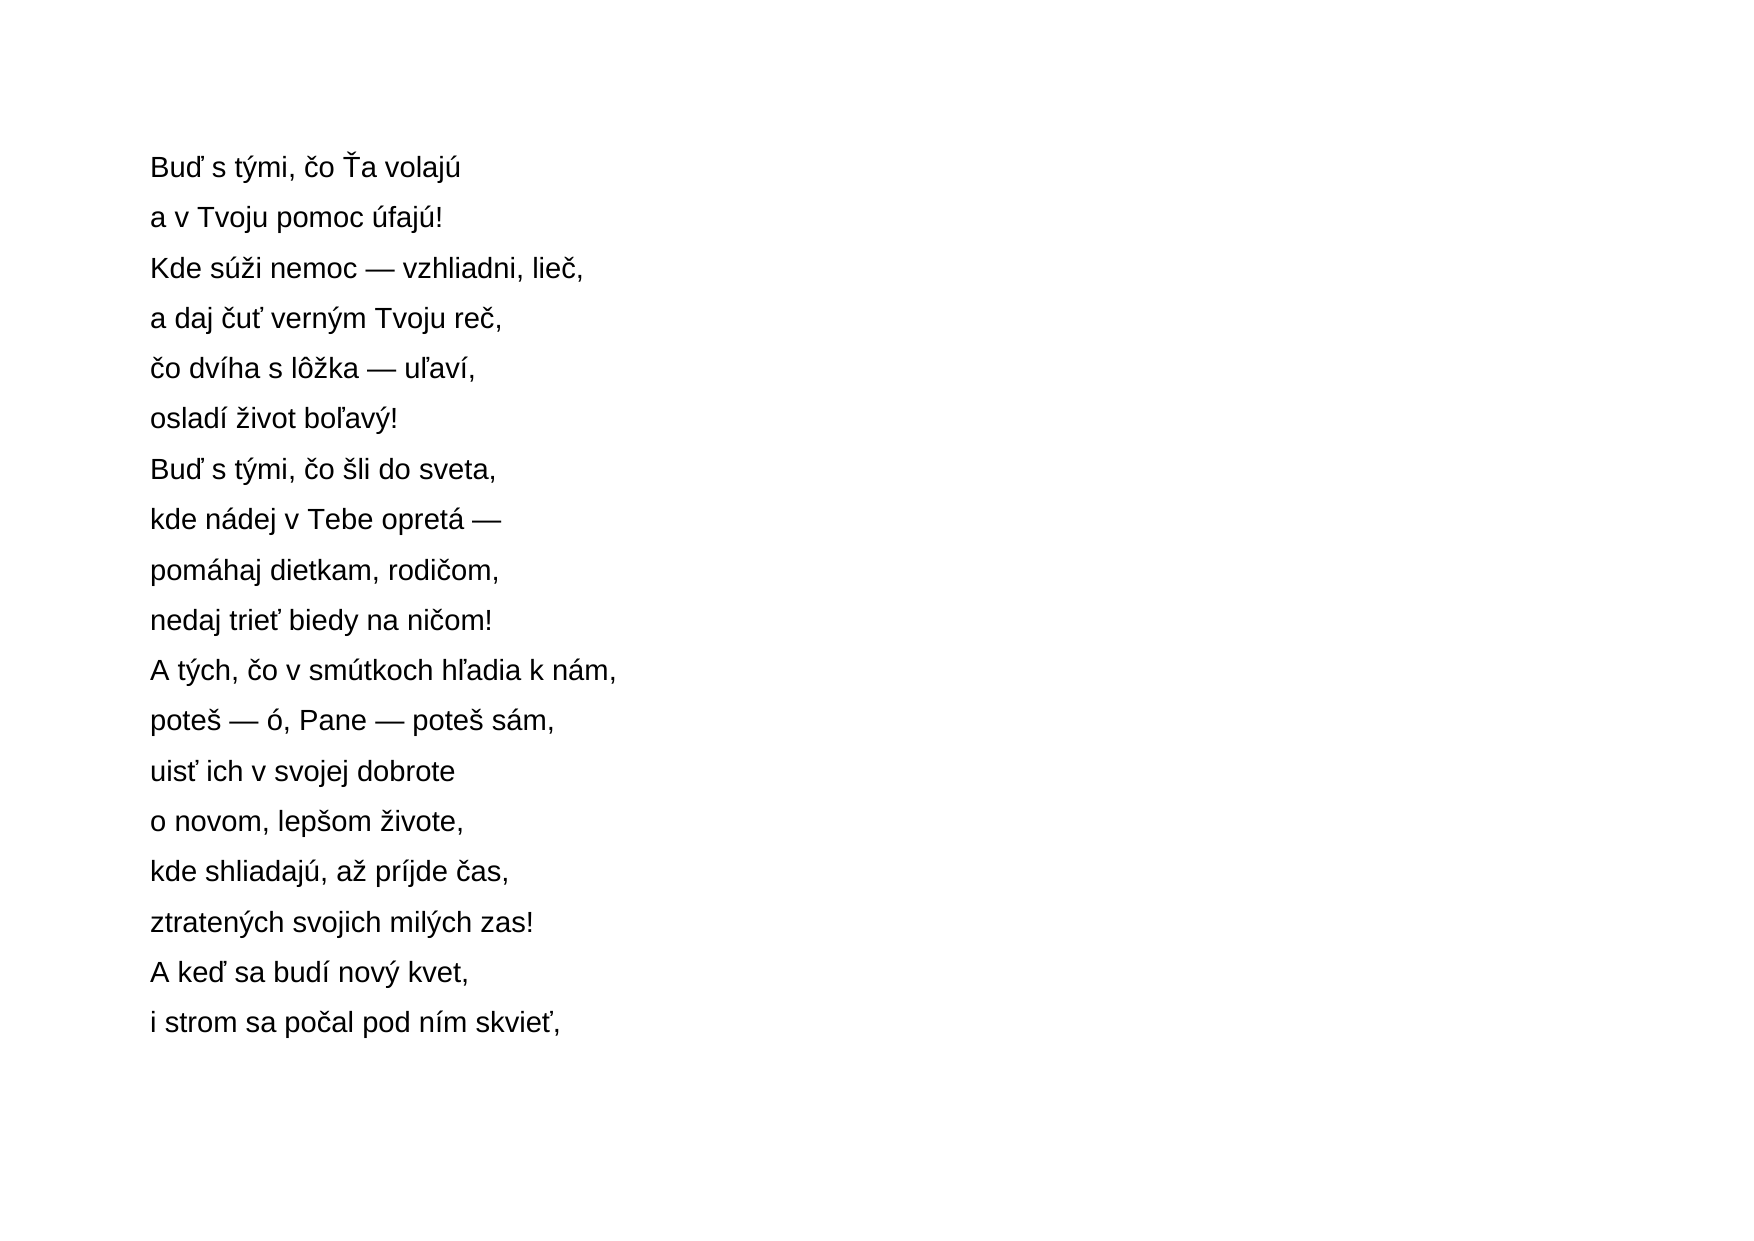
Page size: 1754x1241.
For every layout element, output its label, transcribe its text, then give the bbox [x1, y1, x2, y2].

text i strom sa počal pod ním skvieť, [150, 1005, 1243, 1039]
text Kde súži nemoc — vzhliadni, lieč, [150, 251, 1243, 284]
text ztratených svojich milých zas! [150, 905, 1243, 938]
text Buď s tými, čo šli do sveta, [150, 452, 1243, 485]
text čo dvíha s lôžka — uľaví, [150, 351, 1243, 385]
text nedaj trieť biedy na ničom! [150, 603, 1243, 636]
text kde nádej v Tebe opretá — [150, 502, 1243, 536]
text kde shliadajú, až príjde čas, [150, 854, 1243, 888]
text osladí život boľavý! [150, 402, 1243, 435]
text pomáhaj dietkam, rodičom, [150, 552, 1243, 586]
text a daj čuť verným Tvoju reč, [150, 301, 1243, 334]
text a v Tvoju pomoc úfajú! [150, 200, 1243, 234]
text Buď s tými, čo Ťa volajú [150, 150, 1243, 183]
text poteš — ó, Pane — poteš sám, [150, 703, 1243, 737]
text uisť ich v svojej dobrote [150, 754, 1243, 787]
text A tých, čo v smútkoch hľadia k nám, [150, 653, 1243, 687]
text o novom, lepšom živote, [150, 804, 1243, 838]
text A keď sa budí nový kvet, [150, 955, 1243, 988]
